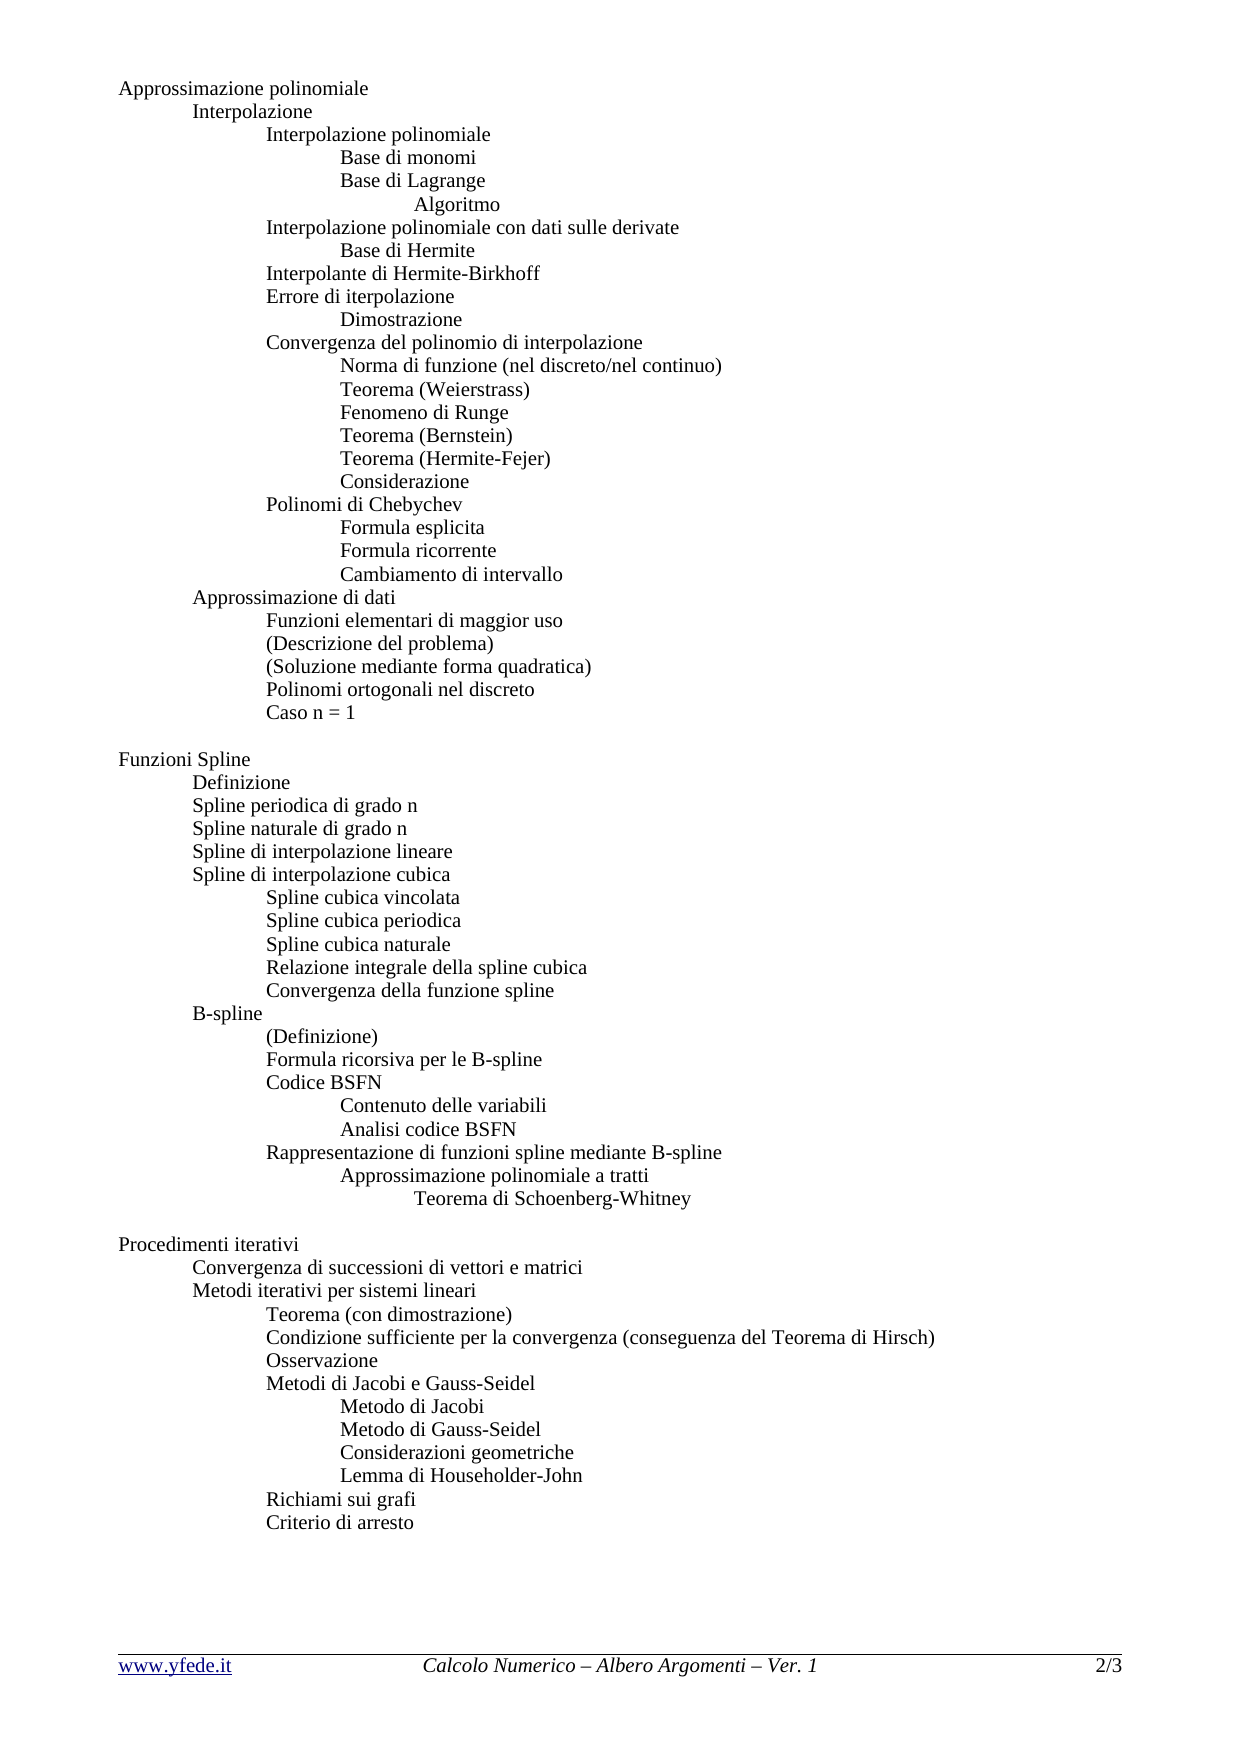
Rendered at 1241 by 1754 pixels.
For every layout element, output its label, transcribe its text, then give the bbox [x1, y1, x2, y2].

text Lemma di Householder-John [118, 1464, 1122, 1487]
text (Descrizione del problema) [118, 632, 1122, 655]
text Considerazioni geometriche [118, 1441, 1122, 1464]
text Metodi di Jacobi e Gauss-Seidel [118, 1372, 1122, 1395]
text Metodi iterativi per sistemi lineari [118, 1279, 1122, 1302]
text Condizione sufficiente per la convergenza (conseguenza del Teorema di Hirsch) [118, 1326, 1122, 1349]
text Spline naturale di grado n [118, 817, 1122, 840]
text Metodo di Gauss-Seidel [118, 1418, 1122, 1441]
text Convergenza della funzione spline [118, 979, 1122, 1002]
text Approssimazione polinomiale a tratti [118, 1164, 1122, 1187]
text Base di Lagrange [118, 169, 1122, 192]
text B-spline [118, 1002, 1122, 1025]
text Caso n = 1 [118, 701, 1122, 724]
text Algoritmo [118, 192, 1122, 216]
text Interpolazione polinomiale [118, 123, 1122, 146]
text Cambiamento di intervallo [118, 562, 1122, 586]
text Teorema di Schoenberg-Whitney [118, 1187, 1122, 1210]
text Richiami sui grafi [118, 1487, 1122, 1511]
text Procedimenti iterativi [118, 1233, 1122, 1256]
text Teorema (Weierstrass) [118, 377, 1122, 401]
text Approssimazione polinomiale [118, 77, 1122, 100]
text Formula ricorsiva per le B-spline [118, 1048, 1122, 1071]
text Dimostrazione [118, 308, 1122, 331]
text Norma di funzione (nel discreto/nel continuo) [118, 354, 1122, 377]
text Spline periodica di grado n [118, 794, 1122, 817]
text Base di monomi [118, 146, 1122, 169]
text Base di Hermite [118, 239, 1122, 262]
text Contenuto delle variabili [118, 1094, 1122, 1117]
text Formula esplicita [118, 516, 1122, 539]
text Spline cubica periodica [118, 909, 1122, 932]
text Teorema (con dimostrazione) [118, 1302, 1122, 1326]
text Polinomi di Chebychev [118, 493, 1122, 516]
text Interpolazione [118, 100, 1122, 123]
text Spline di interpolazione lineare [118, 840, 1122, 863]
text Convergenza di successioni di vettori e matrici [118, 1256, 1122, 1279]
text Approssimazione di dati [118, 586, 1122, 609]
text Errore di iterpolazione [118, 285, 1122, 308]
text Definizione [118, 771, 1122, 794]
text Interpolazione polinomiale con dati sulle derivate [118, 216, 1122, 239]
text Teorema (Bernstein) [118, 424, 1122, 447]
text Spline di interpolazione cubica [118, 863, 1122, 886]
text Spline cubica vincolata [118, 886, 1122, 909]
text Rappresentazione di funzioni spline mediante B-spline [118, 1141, 1122, 1164]
text Polinomi ortogonali nel discreto [118, 678, 1122, 701]
text Codice BSFN [118, 1071, 1122, 1094]
text (Soluzione mediante forma quadratica) [118, 655, 1122, 678]
text Criterio di arresto [118, 1511, 1122, 1534]
text Considerazione [118, 470, 1122, 493]
text Funzioni Spline [118, 747, 1122, 771]
text Formula ricorrente [118, 539, 1122, 562]
text Funzioni elementari di maggior uso [118, 609, 1122, 632]
text Spline cubica naturale [118, 932, 1122, 956]
text Teorema (Hermite-Fejer) [118, 447, 1122, 470]
text Metodo di Jacobi [118, 1395, 1122, 1418]
text Osservazione [118, 1349, 1122, 1372]
text Analisi codice BSFN [118, 1117, 1122, 1141]
text (Definizione) [118, 1025, 1122, 1048]
text Convergenza del polinomio di interpolazione [118, 331, 1122, 354]
text Relazione integrale della spline cubica [118, 956, 1122, 979]
text Interpolante di Hermite-Birkhoff [118, 262, 1122, 285]
text Fenomeno di Runge [118, 401, 1122, 424]
